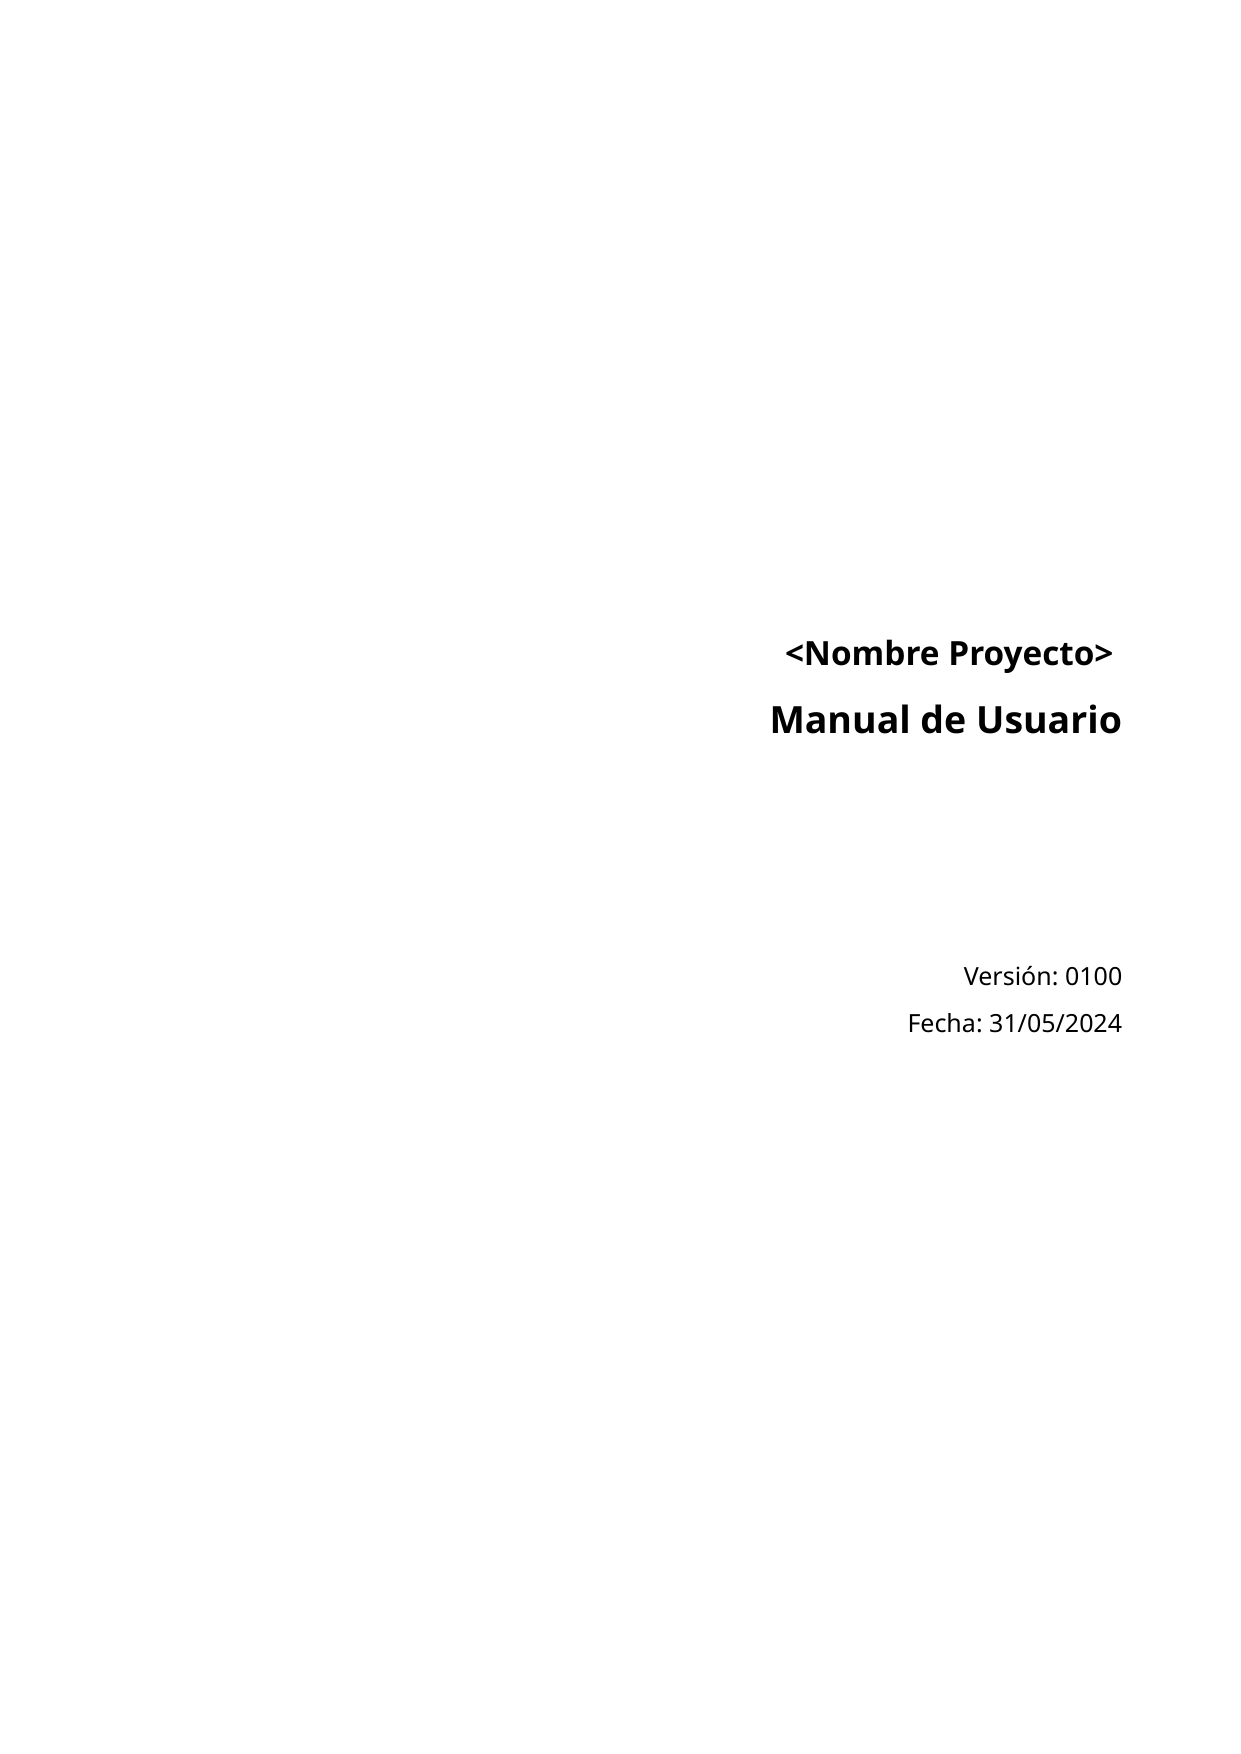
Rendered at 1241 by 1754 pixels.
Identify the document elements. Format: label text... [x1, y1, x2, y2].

text Fecha: 31/05/2024 [118, 1005, 1122, 1039]
text Versión: 0100 [118, 959, 1122, 993]
text Banco Real [118, 630, 1122, 675]
text Manual de Usuario [118, 693, 1122, 744]
